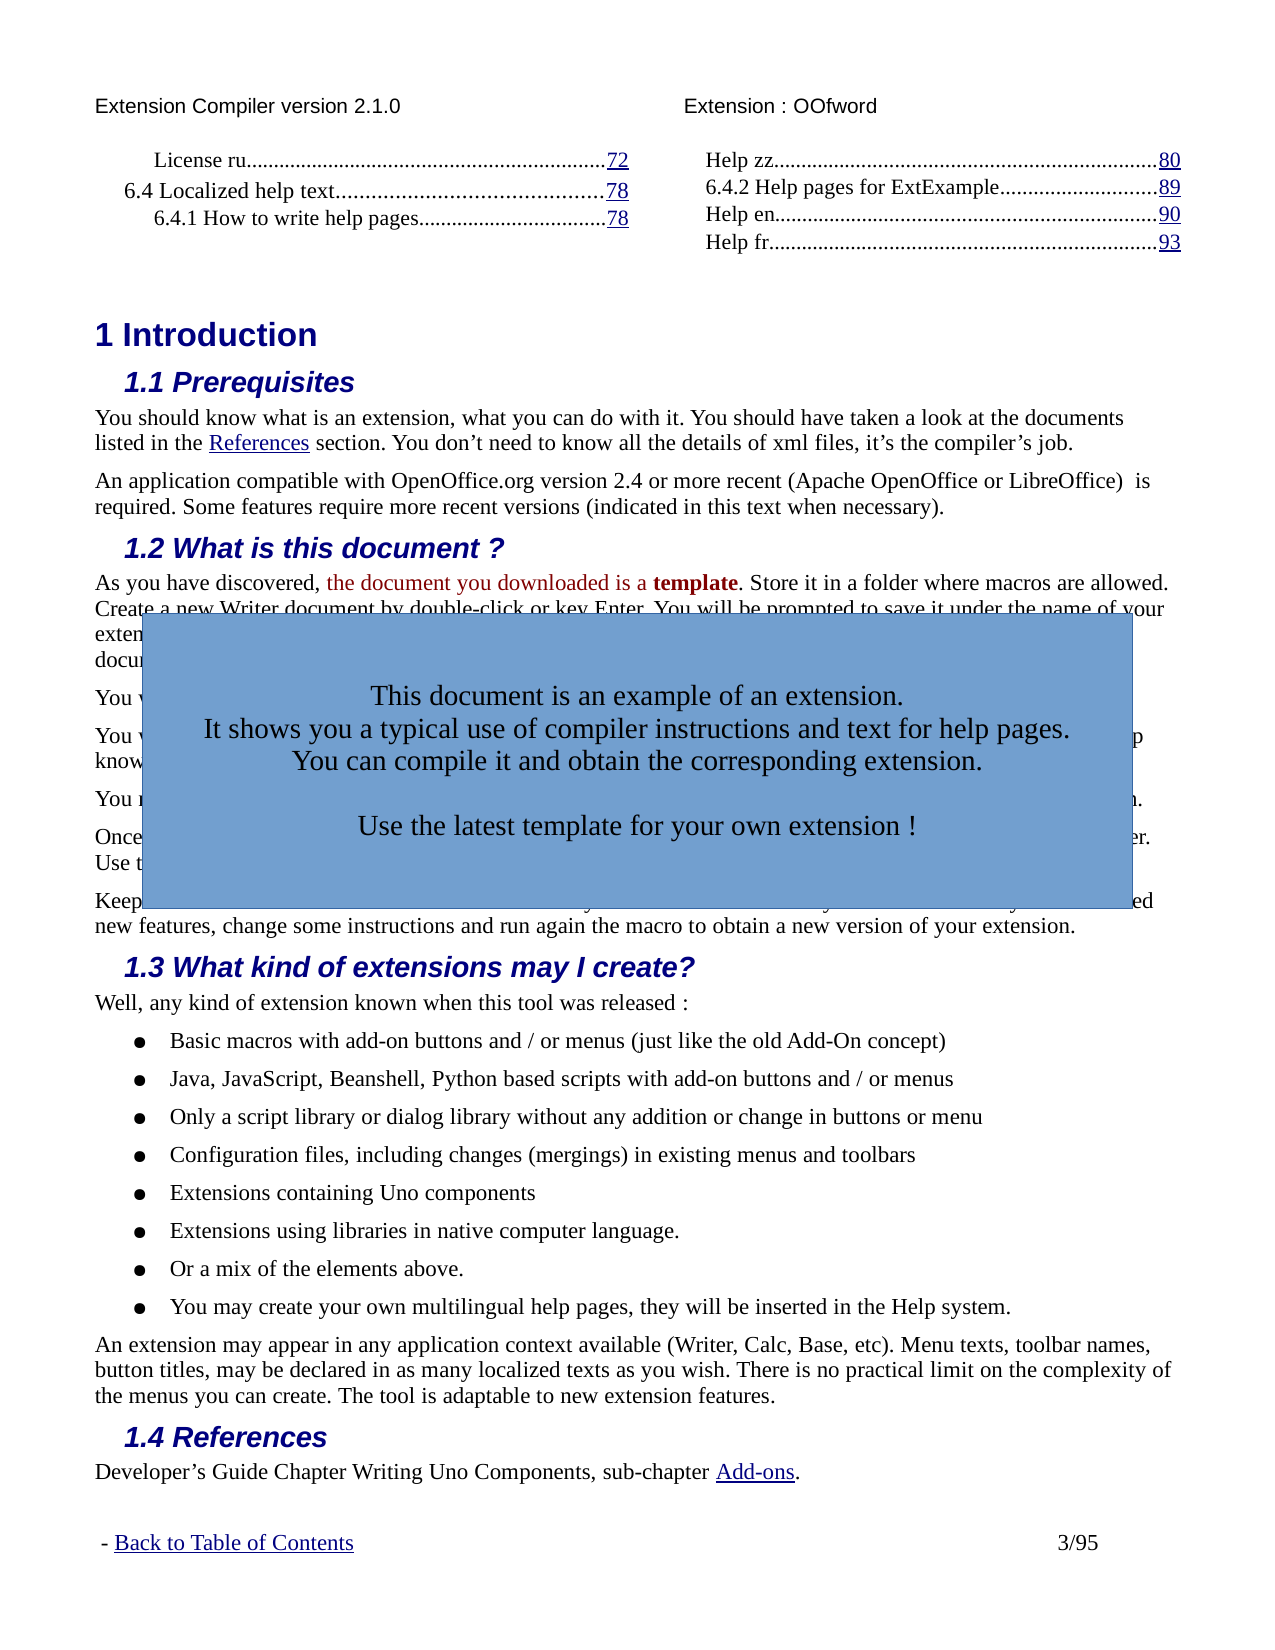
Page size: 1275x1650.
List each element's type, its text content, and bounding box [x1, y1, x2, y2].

text An extension may appear in any application context available (Writer, Calc, Base, etc). Menu texts, toolbar names, button titles, may be declared in as many localized texts as you wish. There is no practical limit on the complexity of the menus you can create. The tool is adaptable to new extension features. [94, 1332, 1181, 1408]
text As you have discovered, the document you downloaded is a template. Store it in a folder where macros are allowed. Create a new Writer document by double-click or key Enter. You will be prompted to save it under the name of your extension in a dedicated folder where macro execution is allowed. Do not put the version in this name. Now the document title and header display the filename of the document. [94, 570, 1181, 672]
text An application compatible with OpenOffice.org version 2.4 or more recent (Apache OpenOffice or LibreOffice) is required. Some features require more recent versions (indicated in this text when necessary). [94, 468, 1181, 519]
text Help zz 80 [705, 147, 1181, 172]
list Extensions containing Uno components [132, 1180, 1181, 1205]
subtitle Prerequisites [124, 366, 1181, 398]
list Only a script library or dialog library without any addition or change in buttons or menu [132, 1104, 1181, 1129]
list Java, JavaScript, Beanshell, Python based scripts with add-on buttons and / or menus [132, 1066, 1181, 1091]
list Basic macros with add-on buttons and / or menus (just like the old Add-On concept) [132, 1028, 1181, 1053]
text Keep this document and its dedicated folder. Later if you are not satisfied with your extension or if you have added new features, change some instructions and run again the macro to obtain a new version of your extension. [94, 888, 1181, 939]
subtitle What kind of extensions may I create? [124, 951, 1181, 984]
text 6.4 Localized help text 78 [124, 178, 629, 203]
subtitle References [124, 1421, 1181, 1453]
text You should know what is an extension, what you can do with it. You should have taken a look at the documents listed in the References section. You don’t need to know all the details of xml files, it’s the compiler’s job. [94, 404, 1181, 456]
text Help fr 93 [705, 230, 1181, 254]
subtitle What is this document ? [124, 532, 1181, 564]
list Configuration files, including changes (mergings) in existing menus and toolbars [132, 1142, 1181, 1167]
text License ru 72 [153, 147, 629, 172]
text Well, any kind of extension known when this tool was released : [94, 990, 1181, 1015]
subtitle Introduction [94, 316, 1181, 353]
list Extensions using libraries in native computer language. [132, 1218, 1181, 1243]
text Help en 90 [705, 202, 1181, 227]
text Developer’s Guide Chapter Writing Uno Components, sub-chapter Add-ons. [94, 1459, 1181, 1485]
text 6.4.2 Help pages for ExtExample 89 [705, 175, 1181, 199]
text 6.4.1 How to write help pages 78 [153, 206, 629, 231]
list Or a mix of the elements above. [132, 1256, 1181, 1281]
list You may create your own multilingual help pages, they will be inserted in the Help system. [132, 1294, 1181, 1319]
